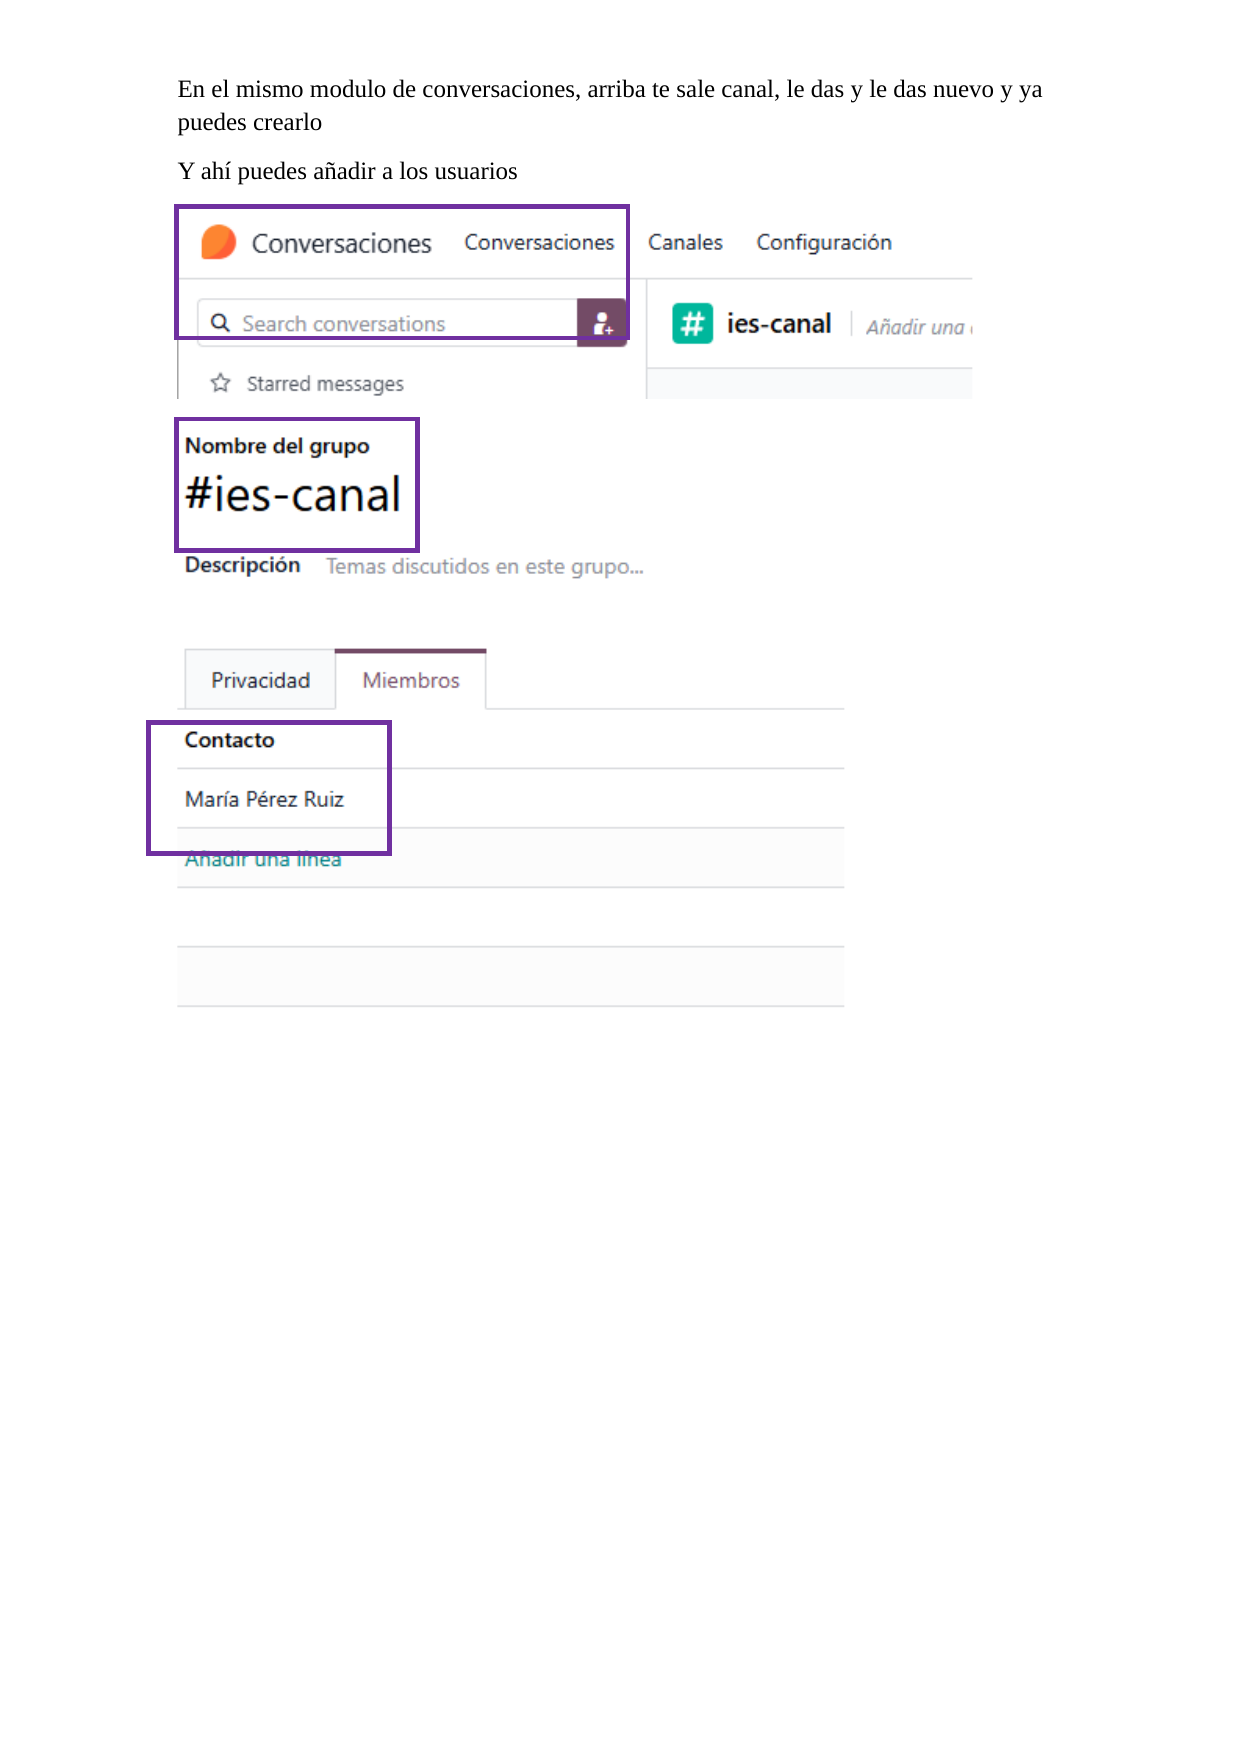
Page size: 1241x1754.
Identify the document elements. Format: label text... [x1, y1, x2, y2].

text Y ahí puedes añadir a los usuarios [177, 156, 1063, 185]
text En el mismo modulo de conversaciones, arriba te sale canal, le das y le das nuevo y ya puedes crearlo [177, 74, 1063, 136]
